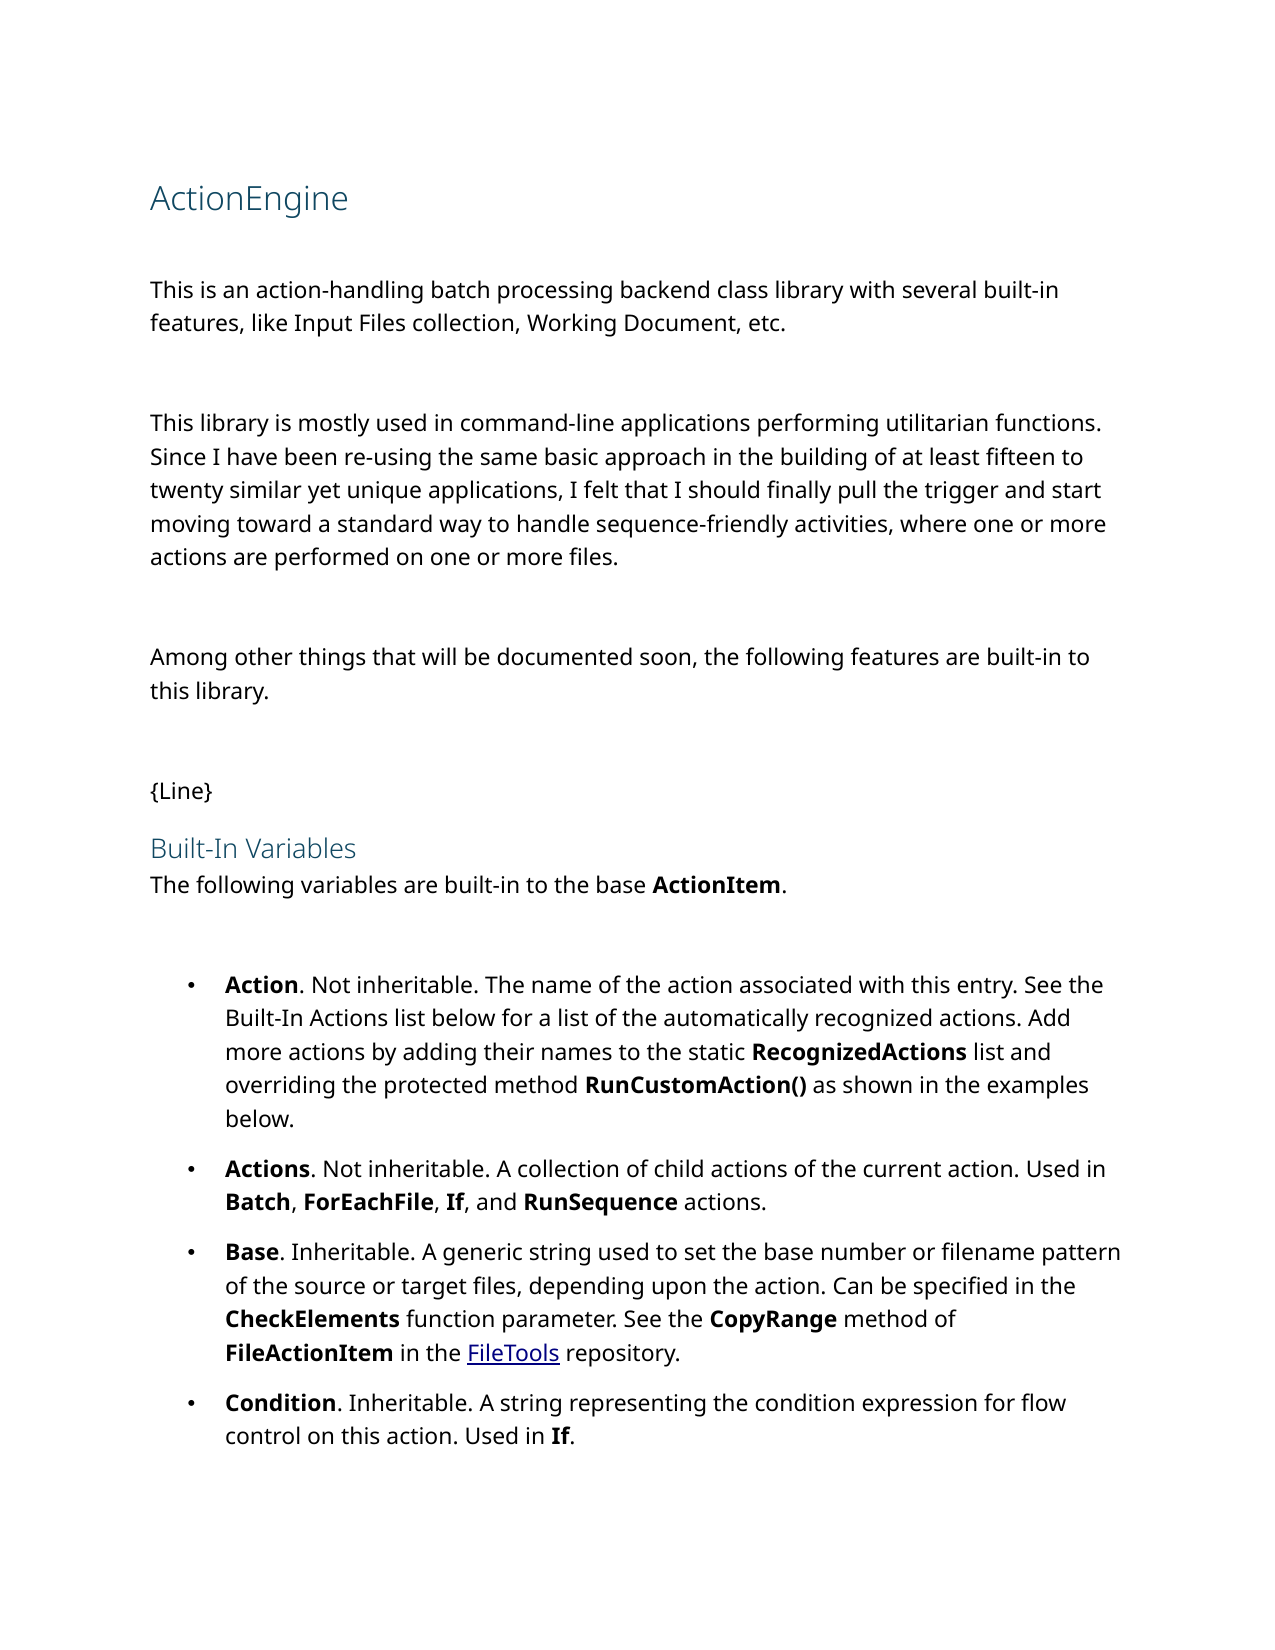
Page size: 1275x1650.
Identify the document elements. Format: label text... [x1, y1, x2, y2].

list Condition. Inheritable. A string representing the condition expression for flow control on this action. Used in If. [187, 1387, 1125, 1451]
text This is an action-handling batch processing backend class library with several built-in features, like Input Files collection, Working Document, etc. [150, 274, 1125, 338]
subtitle ActionEngine [150, 175, 1125, 220]
text The following variables are built-in to the base ActionItem. [150, 868, 1125, 900]
text {Line} [150, 775, 1125, 806]
list Action. Not inheritable. The name of the action associated with this entry. See the Built-In Actions list below for a list of the automatically recognized actions. Add more actions by adding their names to the static RecognizedActions list and overriding the protected method RunCustomAction() as shown in the examples below. [187, 969, 1125, 1134]
list Base. Inheritable. A generic string used to set the base number or filename pattern of the source or target files, depending upon the action. Can be specified in the CheckElements function parameter. See the CopyRange method of FileActionItem in the FileTools repository. [187, 1236, 1125, 1368]
subtitle Built-In Variables [150, 829, 1125, 866]
text Among other things that will be documented soon, the following features are built-in to this library. [150, 641, 1125, 706]
list Actions. Not inheritable. A collection of child actions of the current action. Used in Batch, ForEachFile, If, and RunSequence actions. [187, 1153, 1125, 1217]
text This library is mostly used in command-line applications performing utilitarian functions. Since I have been re-using the same basic approach in the building of at least fifteen to twenty similar yet unique applications, I felt that I should finally pull the trigger and start moving toward a standard way to handle sequence-friendly activities, where one or more actions are performed on one or more files. [150, 407, 1125, 572]
